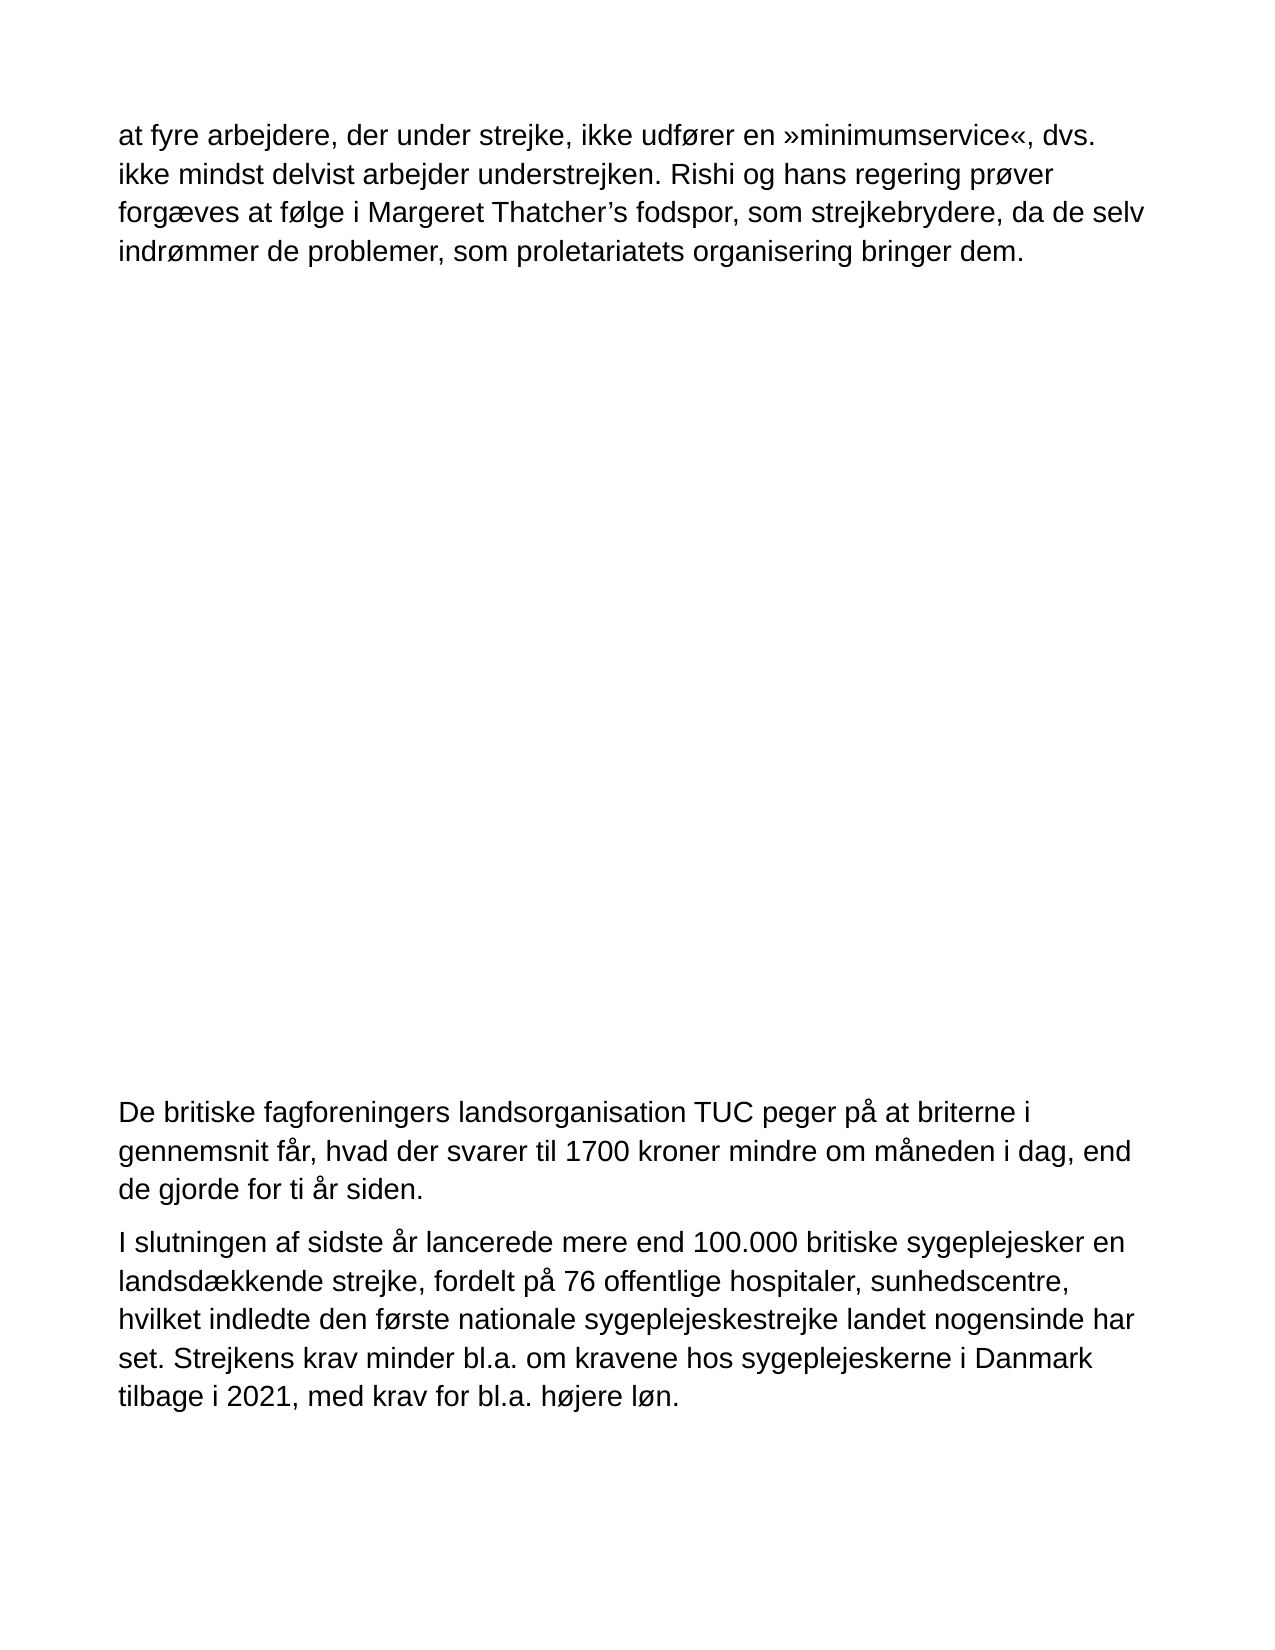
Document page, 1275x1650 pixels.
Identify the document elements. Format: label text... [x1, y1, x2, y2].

text at fyre arbejdere, der under strejke, ikke udfører en »minimumservice«, dvs. ikke mindst delvist arbejder understrejken. Rishi og hans regering prøver forgæves at følge i Margeret Thatcher’s fodspor, som strejkebrydere, da de selv indrømmer de problemer, som proletariatets organisering bringer dem. [118, 118, 1157, 267]
text De britiske fagforeningers landsorganisation TUC peger på at briterne i gennemsnit får, hvad der svarer til 1700 kroner mindre om måneden i dag, end de gjorde for ti år siden. [118, 1095, 1157, 1206]
text I slutningen af sidste år lancerede mere end 100.000 britiske sygeplejesker en landsdækkende strejke, fordelt på 76 offentlige hospitaler, sunhedscentre, hvilket indledte den første nationale sygeplejeskestrejke landet nogensinde har set. Strejkens krav minder bl.a. om kravene hos sygeplejeskerne i Danmark tilbage i 2021, med krav for bl.a. højere løn. [118, 1225, 1157, 1413]
